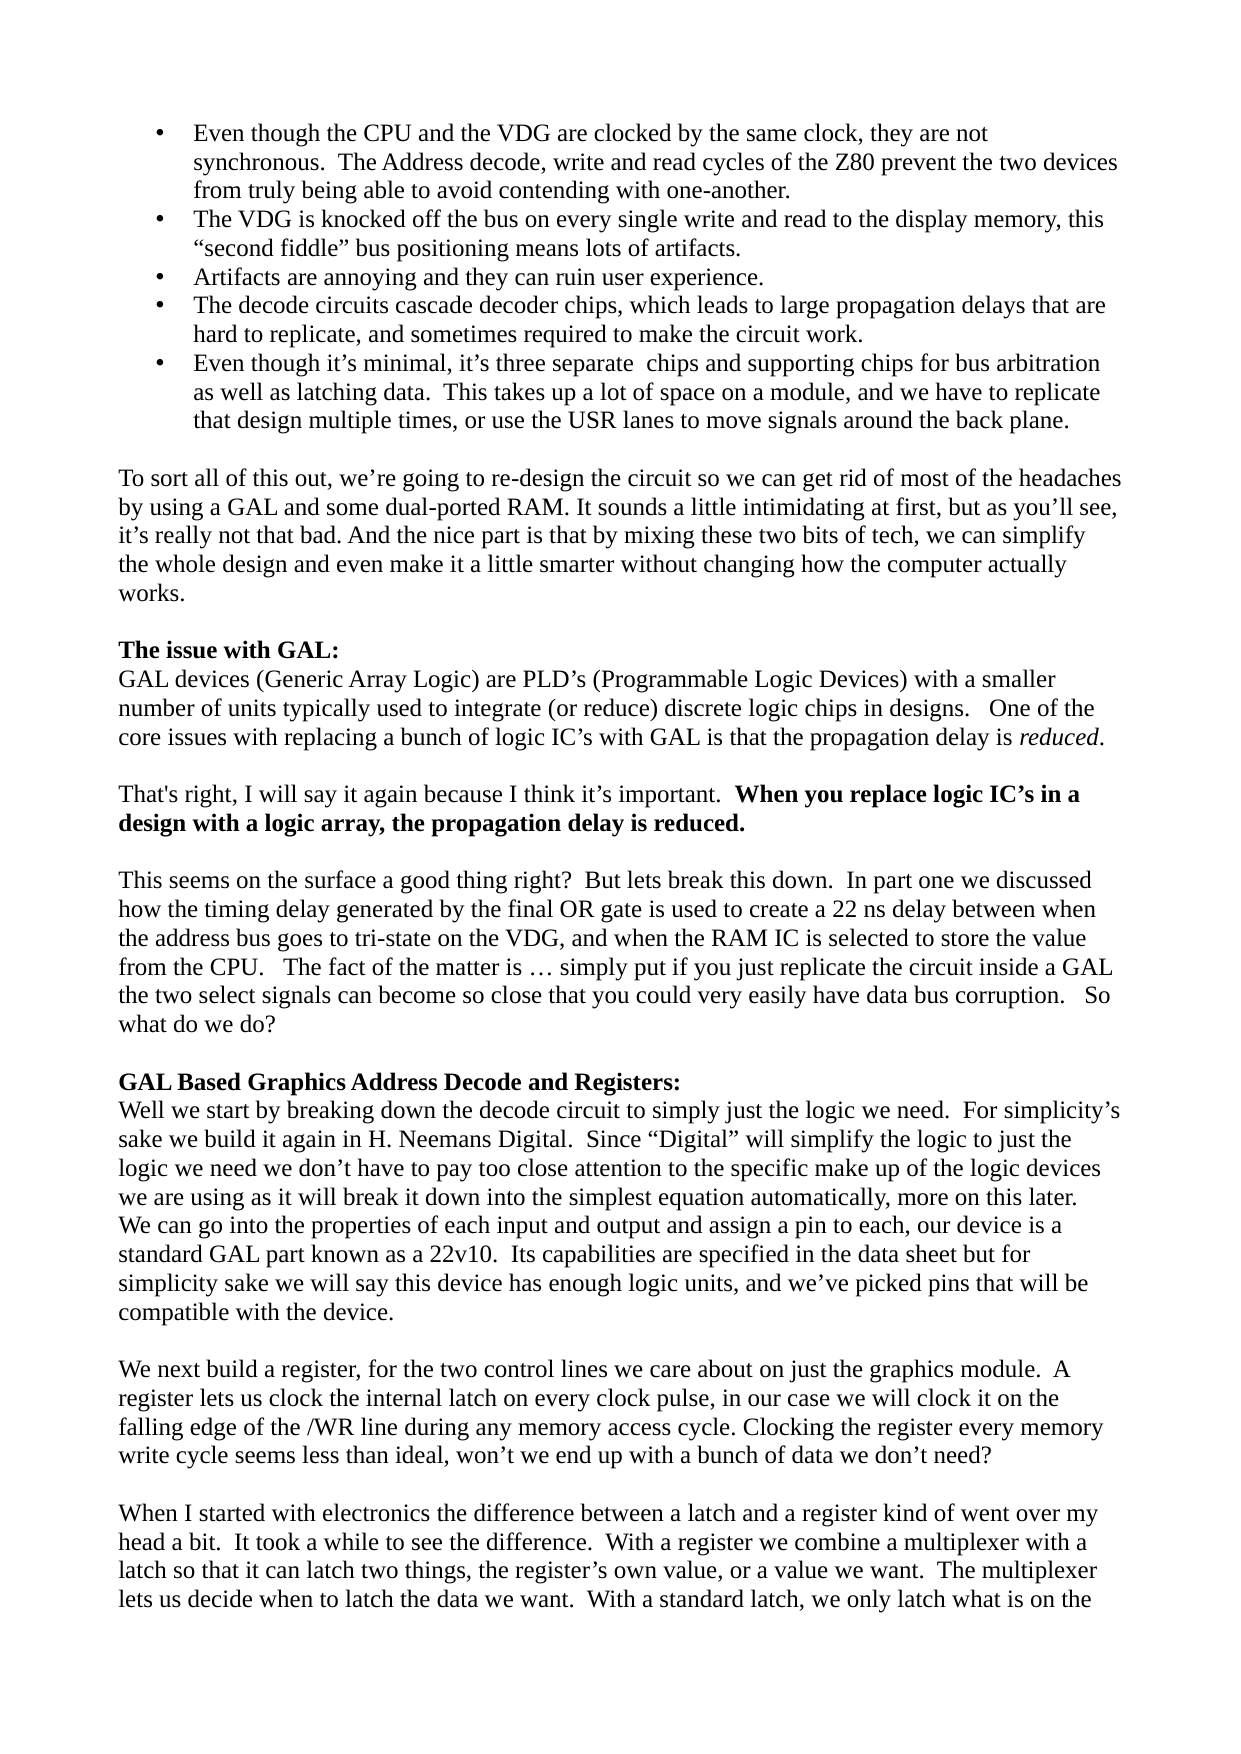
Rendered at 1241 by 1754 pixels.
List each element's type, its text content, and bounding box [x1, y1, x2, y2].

list Artifacts are annoying and they can ruin user experience. [156, 262, 1122, 291]
text Well we start by breaking down the decode circuit to simply just the logic we need. For simplicity’s sake we build it again in H. Neemans Digital. Since “Digital” will simplify the logic to just the logic we need we don’t have to pay too close attention to the specific make up of the logic devices we are using as it will break it down into the simplest equation automatically, more on this later. We can go into the properties of each input and output and assign a pin to each, our device is a standard GAL part known as a 22v10. Its capabilities are specified in the data sheet but for simplicity sake we will say this device has enough logic units, and we’ve picked pins that will be compatible with the device. [118, 1096, 1122, 1326]
list Even though the CPU and the VDG are clocked by the same clock, they are not synchronous. The Address decode, write and read cycles of the Z80 prevent the two devices from truly being able to avoid contending with one-another. [156, 118, 1122, 204]
text GAL devices (Generic Array Logic) are PLD’s (Programmable Logic Devices) with a smaller number of units typically used to integrate (or reduce) discrete logic chips in designs. One of the core issues with replacing a bunch of logic IC’s with GAL is that the propagation delay is reduced. [118, 664, 1122, 751]
text When I started with electronics the difference between a latch and a register kind of went over my head a bit. It took a while to see the difference. With a register we combine a multiplexer with a latch so that it can latch two things, the register’s own value, or a value we want. The multiplexer lets us decide when to latch the data we want. With a standard latch, we only latch what is on the [118, 1498, 1122, 1613]
text The issue with GAL: [118, 636, 1122, 664]
text To sort all of this out, we’re going to re‑design the circuit so we can get rid of most of the headaches by using a GAL and some dual‑ported RAM. It sounds a little intimidating at first, but as you’ll see, it’s really not that bad. And the nice part is that by mixing these two bits of tech, we can simplify the whole design and even make it a little smarter without changing how the computer actually works. [118, 463, 1122, 607]
list The decode circuits cascade decoder chips, which leads to large propagation delays that are hard to replicate, and sometimes required to make the circuit work. [156, 291, 1122, 348]
text We next build a register, for the two control lines we care about on just the graphics module. A register lets us clock the internal latch on every clock pulse, in our case we will clock it on the falling edge of the /WR line during any memory access cycle. Clocking the register every memory write cycle seems less than ideal, won’t we end up with a bunch of data we don’t need? [118, 1354, 1122, 1469]
list Even though it’s minimal, it’s three separate chips and supporting chips for bus arbitration as well as latching data. This takes up a lot of space on a module, and we have to replicate that design multiple times, or use the USR lanes to move signals around the back plane. [156, 348, 1122, 434]
text GAL Based Graphics Address Decode and Registers: [118, 1067, 1122, 1096]
text This seems on the surface a good thing right? But lets break this down. In part one we discussed how the timing delay generated by the final OR gate is used to create a 22 ns delay between when the address bus goes to tri-state on the VDG, and when the RAM IC is selected to store the value from the CPU. The fact of the matter is … simply put if you just replicate the circuit inside a GAL the two select signals can become so close that you could very easily have data bus corruption. So what do we do? [118, 866, 1122, 1038]
text That's right, I will say it again because I think it’s important. When you replace logic IC’s in a design with a logic array, the propagation delay is reduced. [118, 779, 1122, 837]
list The VDG is knocked off the bus on every single write and read to the display memory, this “second fiddle” bus positioning means lots of artifacts. [156, 204, 1122, 262]
